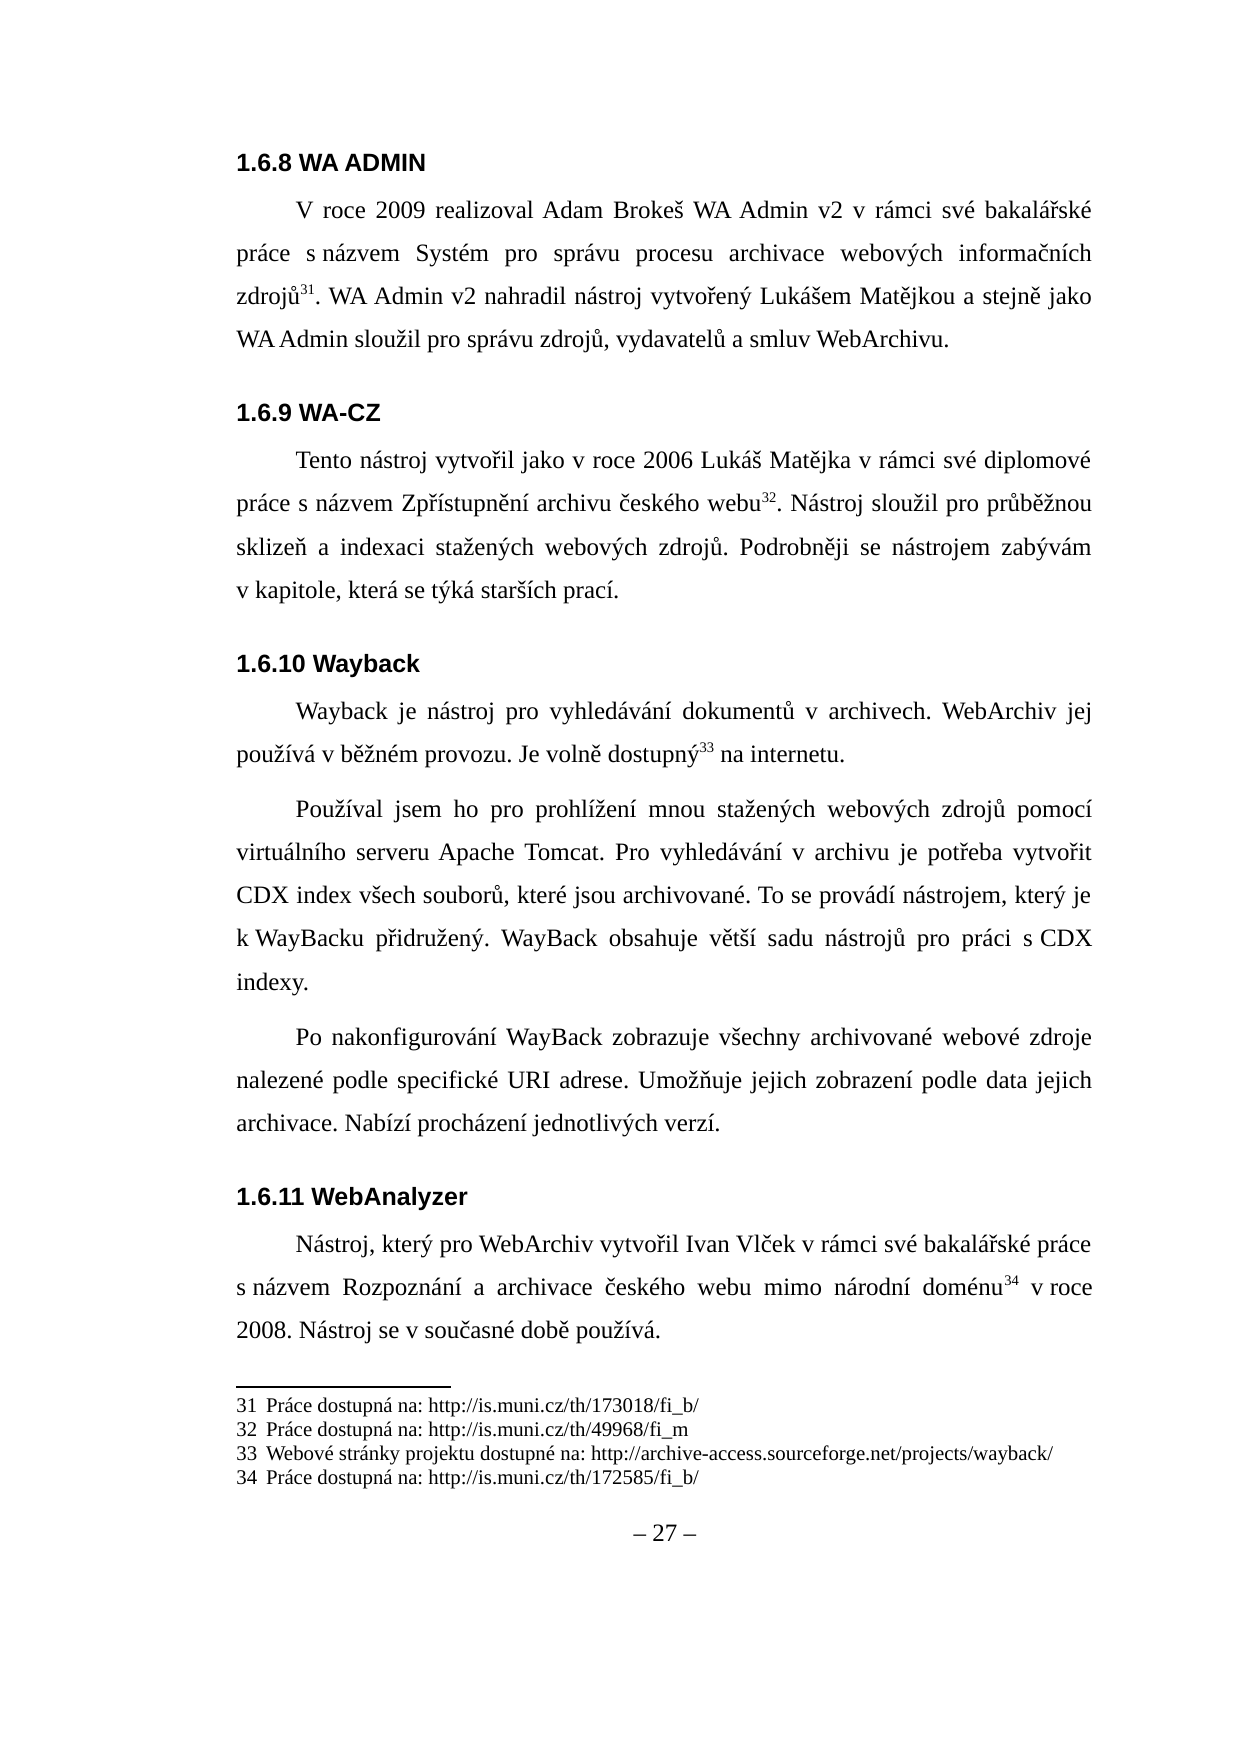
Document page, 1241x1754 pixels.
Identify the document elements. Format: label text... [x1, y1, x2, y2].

subtitle 1.6.10 Wayback [236, 649, 1093, 678]
text Webové stránky projektu dostupné na: http://archive-access.sourceforge.net/projects/wayback/ [236, 1441, 1093, 1465]
text Používal jsem ho pro prohlížení mnou stažených webových zdrojů pomocí virtuálního serveru Apache Tomcat. Pro vyhledávání v archivu je potřeba vytvořit CDX index všech souborů, které jsou archivované. To se provádí nástrojem, který je k WayBacku přidružený. WayBack obsahuje větší sadu nástrojů pro práci s CDX indexy. [236, 794, 1093, 995]
text Práce dostupná na: http://is.muni.cz/th/173018/fi_b/ [236, 1393, 1093, 1417]
text Nástroj, který pro WebArchiv vytvořil Ivan Vlček v rámci své bakalářské práce s názvem Rozpoznání a archivace českého webu mimo národní doménu v roce 2008. Nástroj se v současné době používá. [236, 1229, 1093, 1344]
text Tento nástroj vytvořil jako v roce 2006 Lukáš Matějka v rámci své diplomové práce s názvem Zpřístupnění archivu českého webu. Nástroj sloužil pro průběžnou sklizeň a indexaci stažených webových zdrojů. Podrobněji se nástrojem zabývám v kapitole, která se týká starších prací. [236, 445, 1093, 603]
text V roce 2009 realizoval Adam Brokeš WA Admin v2 v rámci své bakalářské práce s názvem Systém pro správu procesu archivace webových informačních zdrojů. WA Admin v2 nahradil nástroj vytvořený Lukášem Matějkou a stejně jako WA Admin sloužil pro správu zdrojů, vydavatelů a smluv WebArchivu. [236, 195, 1093, 353]
text Po nakonfigurování WayBack zobrazuje všechny archivované webové zdroje nalezené podle specifické URI adrese. Umožňuje jejich zobrazení podle data jejich archivace. Nabízí procházení jednotlivých verzí. [236, 1022, 1093, 1137]
text Wayback je nástroj pro vyhledávání dokumentů v archivech. WebArchiv jej používá v běžném provozu. Je volně dostupný na internetu. [236, 696, 1093, 768]
text Práce dostupná na: http://is.muni.cz/th/49968/fi_m [236, 1417, 1093, 1441]
subtitle 1.6.9 WA-CZ [236, 398, 1093, 427]
text Práce dostupná na: http://is.muni.cz/th/172585/fi_b/ [236, 1465, 1093, 1489]
subtitle 1.6.11 WebAnalyzer [236, 1182, 1093, 1211]
subtitle 1.6.8 WA ADMIN [236, 148, 1093, 176]
